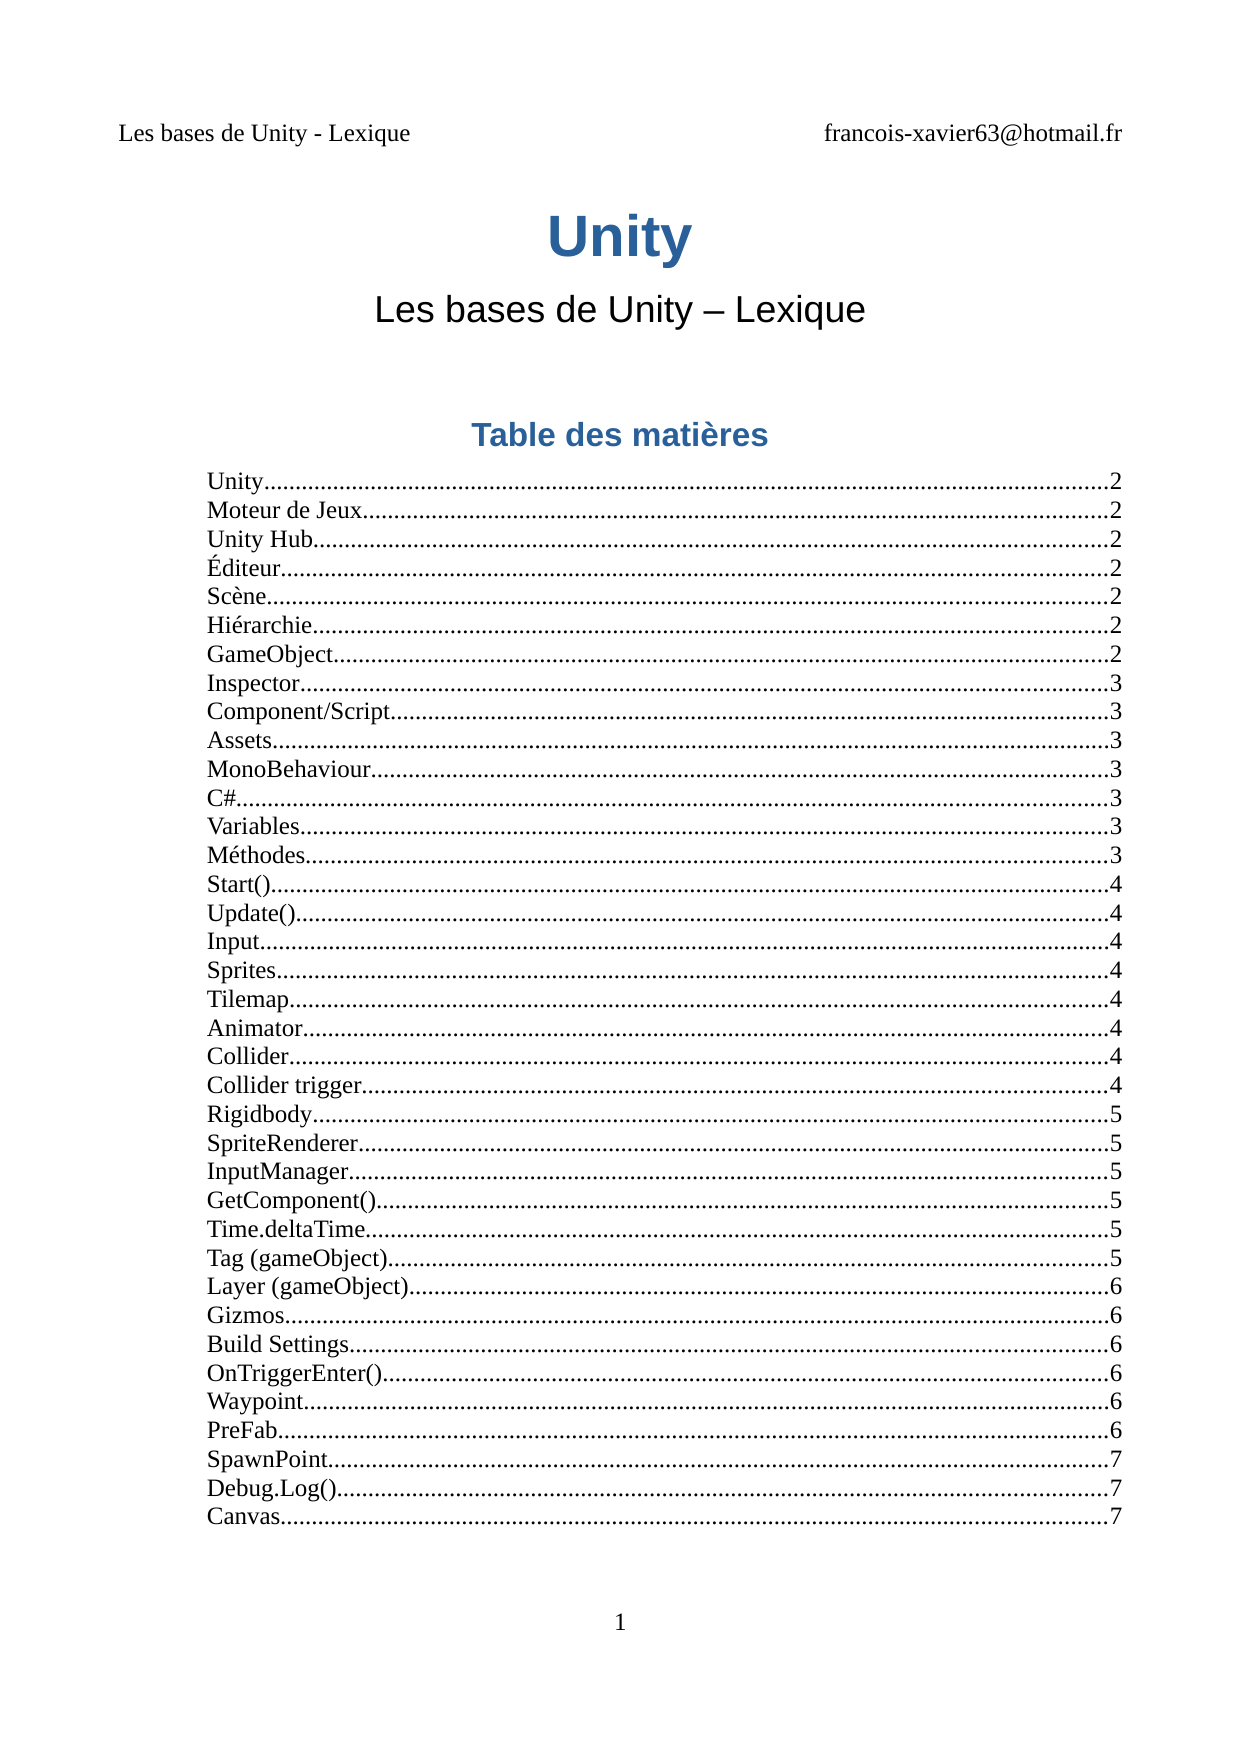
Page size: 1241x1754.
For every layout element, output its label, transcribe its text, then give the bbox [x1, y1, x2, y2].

subtitle Table des matières [118, 415, 1122, 454]
text Méthodes 3 [207, 840, 1122, 869]
title Unity [118, 201, 1122, 268]
text Unity Hub 2 [207, 524, 1122, 553]
text Update() 4 [207, 898, 1122, 926]
text Rigidbody 5 [207, 1099, 1122, 1128]
text Canvas 7 [207, 1501, 1122, 1530]
text Build Settings 6 [207, 1329, 1122, 1358]
text Time.deltaTime 5 [207, 1214, 1122, 1243]
text Tilemap 4 [207, 984, 1122, 1013]
text SpriteRenderer 5 [207, 1128, 1122, 1156]
text OnTriggerEnter() 6 [207, 1358, 1122, 1386]
text Collider 4 [207, 1041, 1122, 1070]
text Waypoint 6 [207, 1386, 1122, 1415]
text InputManager 5 [207, 1156, 1122, 1185]
text Collider trigger 4 [207, 1070, 1122, 1099]
text Component/Script 3 [207, 696, 1122, 725]
text MonoBehaviour 3 [207, 754, 1122, 783]
text Hiérarchie 2 [207, 610, 1122, 639]
text Variables 3 [207, 811, 1122, 840]
text Start() 4 [207, 869, 1122, 898]
text SpawnPoint 7 [207, 1444, 1122, 1473]
text Scène 2 [207, 581, 1122, 610]
text Animator 4 [207, 1013, 1122, 1041]
text Gizmos 6 [207, 1300, 1122, 1329]
text GetComponent() 5 [207, 1185, 1122, 1214]
text Moteur de Jeux 2 [207, 495, 1122, 524]
text C# 3 [207, 783, 1122, 811]
text Input 4 [207, 926, 1122, 955]
text Éditeur 2 [207, 553, 1122, 581]
text Unity 2 [207, 466, 1122, 495]
text Layer (gameObject) 6 [207, 1271, 1122, 1300]
text PreFab 6 [207, 1415, 1122, 1444]
text Debug.Log() 7 [207, 1473, 1122, 1501]
subtitle Les bases de Unity – Lexique [118, 287, 1122, 330]
text GameObject 2 [207, 639, 1122, 668]
text Inspector 3 [207, 668, 1122, 696]
text Assets 3 [207, 725, 1122, 754]
text Tag (gameObject) 5 [207, 1243, 1122, 1271]
text Sprites 4 [207, 955, 1122, 984]
